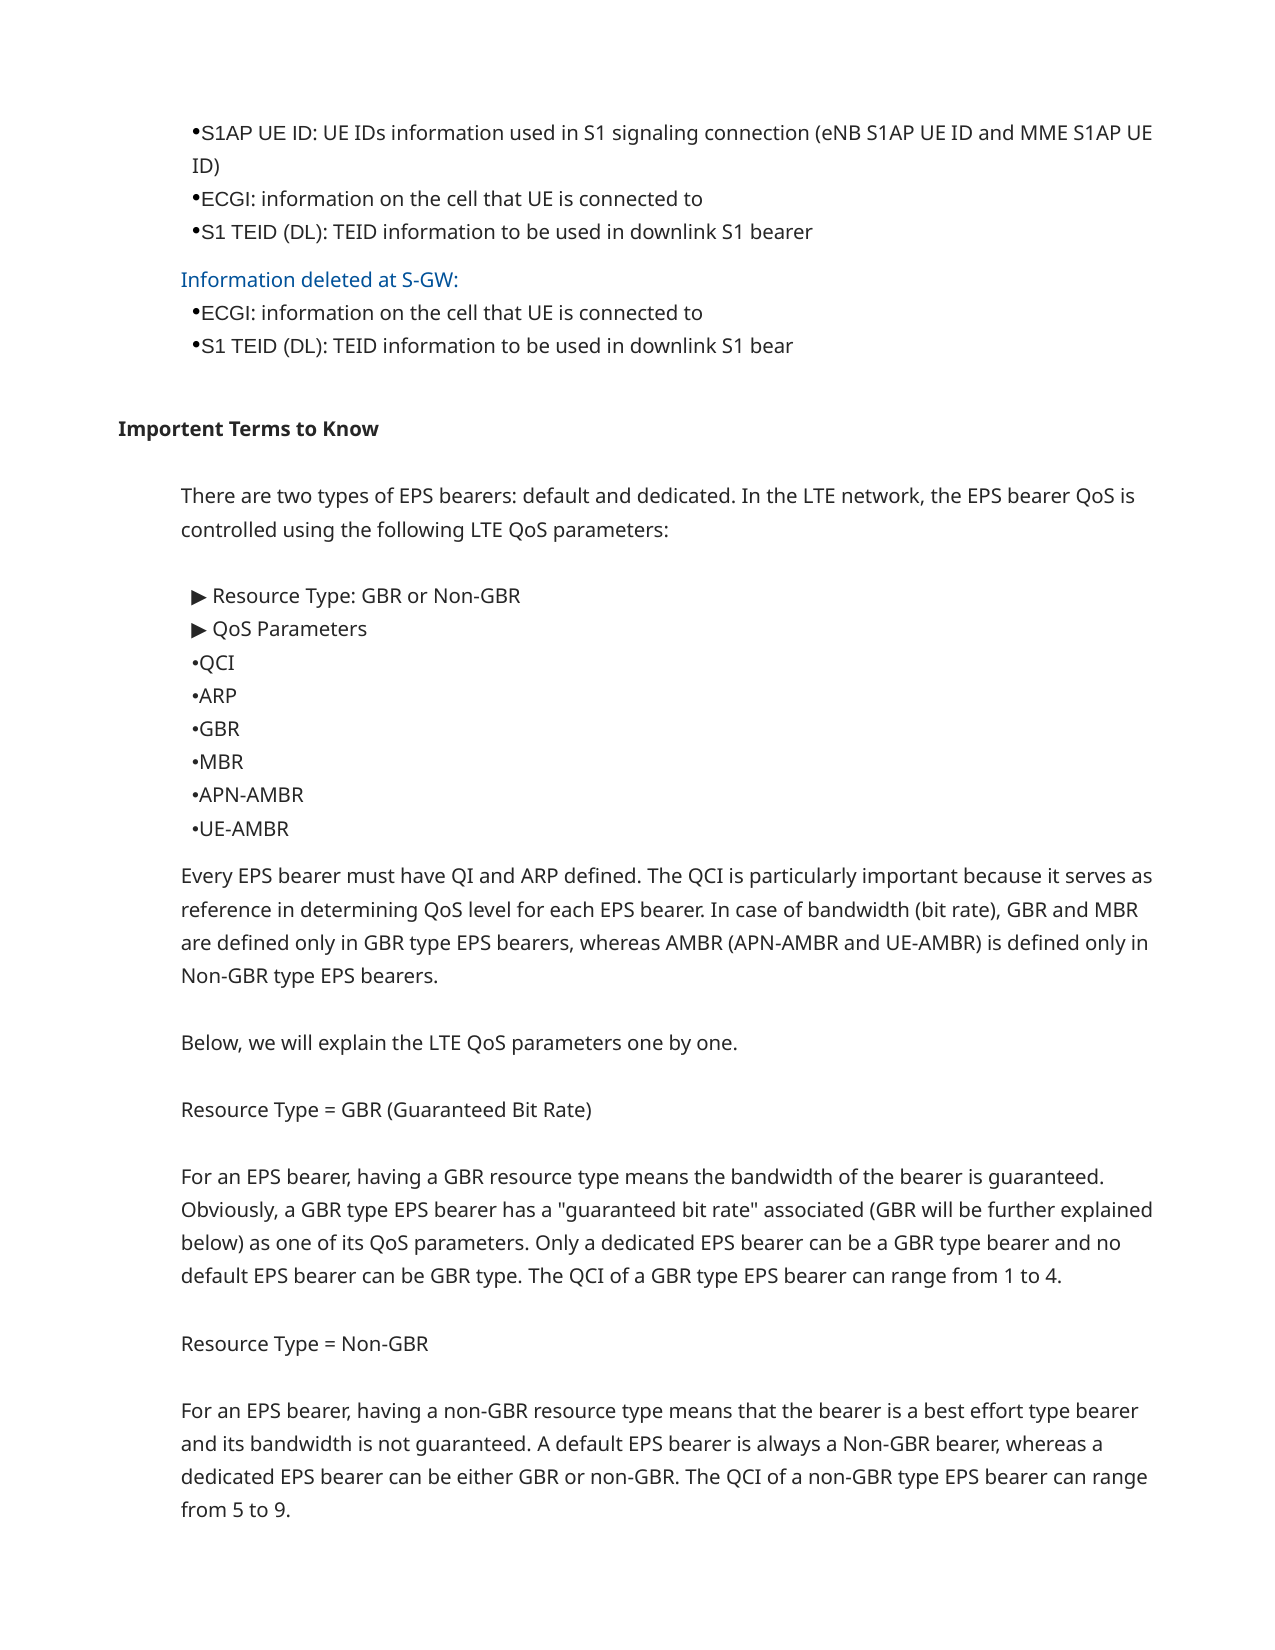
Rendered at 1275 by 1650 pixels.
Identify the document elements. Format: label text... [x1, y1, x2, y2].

list APN-AMBR [118, 781, 1157, 809]
text Resource Type = GBR (Guaranteed Bit Rate) [181, 1096, 1157, 1124]
list S1AP UE ID: UE IDs information used in S1 signaling connection (eNB S1AP UE ID and MME S1AP UE ID) [118, 118, 1157, 179]
text There are two types of EPS bearers: default and dedicated. In the LTE network, the EPS bearer QoS is controlled using the following LTE QoS parameters: ▶ Resource Type: GBR or Non-GBR ▶ QoS Parameters [181, 482, 1157, 643]
text Resource Type = Non-GBR [181, 1330, 1157, 1358]
list ECGI: information on the cell that UE is connected to [118, 184, 1157, 212]
text Every EPS bearer must have QI and ARP defined. The QCI is particularly important because it serves as reference in determining QoS level for each EPS bearer. In case of bandwidth (bit rate), GBR and MBR are defined only in GBR type EPS bearers, whereas AMBR (APN-AMBR and UE-AMBR) is defined only in Non-GBR type EPS bearers. Below, we will explain the LTE QoS parameters one by one. [181, 862, 1157, 1056]
list UE-AMBR [118, 814, 1157, 842]
list S1 TEID (DL): TEID information to be used in downlink S1 bearer [118, 218, 1157, 246]
list QCI [118, 648, 1157, 676]
list ECGI: information on the cell that UE is connected to [118, 299, 1157, 327]
list ARP [118, 681, 1157, 709]
text For an EPS bearer, having a non-GBR resource type means that the bearer is a best effort type bearer and its bandwidth is not guaranteed. A default EPS bearer is always a Non-GBR bearer, whereas a dedicated EPS bearer can be either GBR or non-GBR. The QCI of a non-GBR type EPS bearer can range from 5 to 9. [181, 1363, 1157, 1524]
list GBR [118, 715, 1157, 742]
list MBR [118, 748, 1157, 776]
text Importent Terms to Know [118, 414, 1157, 442]
list S1 TEID (DL): TEID information to be used in downlink S1 bear [118, 332, 1157, 360]
text Information deleted at S-GW: [181, 266, 1157, 293]
text For an EPS bearer, having a GBR resource type means the bandwidth of the bearer is guaranteed. Obviously, a GBR type EPS bearer has a "guaranteed bit rate" associated (GBR will be further explained below) as one of its QoS parameters. Only a dedicated EPS bearer can be a GBR type bearer and no default EPS bearer can be GBR type. The QCI of a GBR type EPS bearer can range from 1 to 4. [181, 1129, 1157, 1290]
